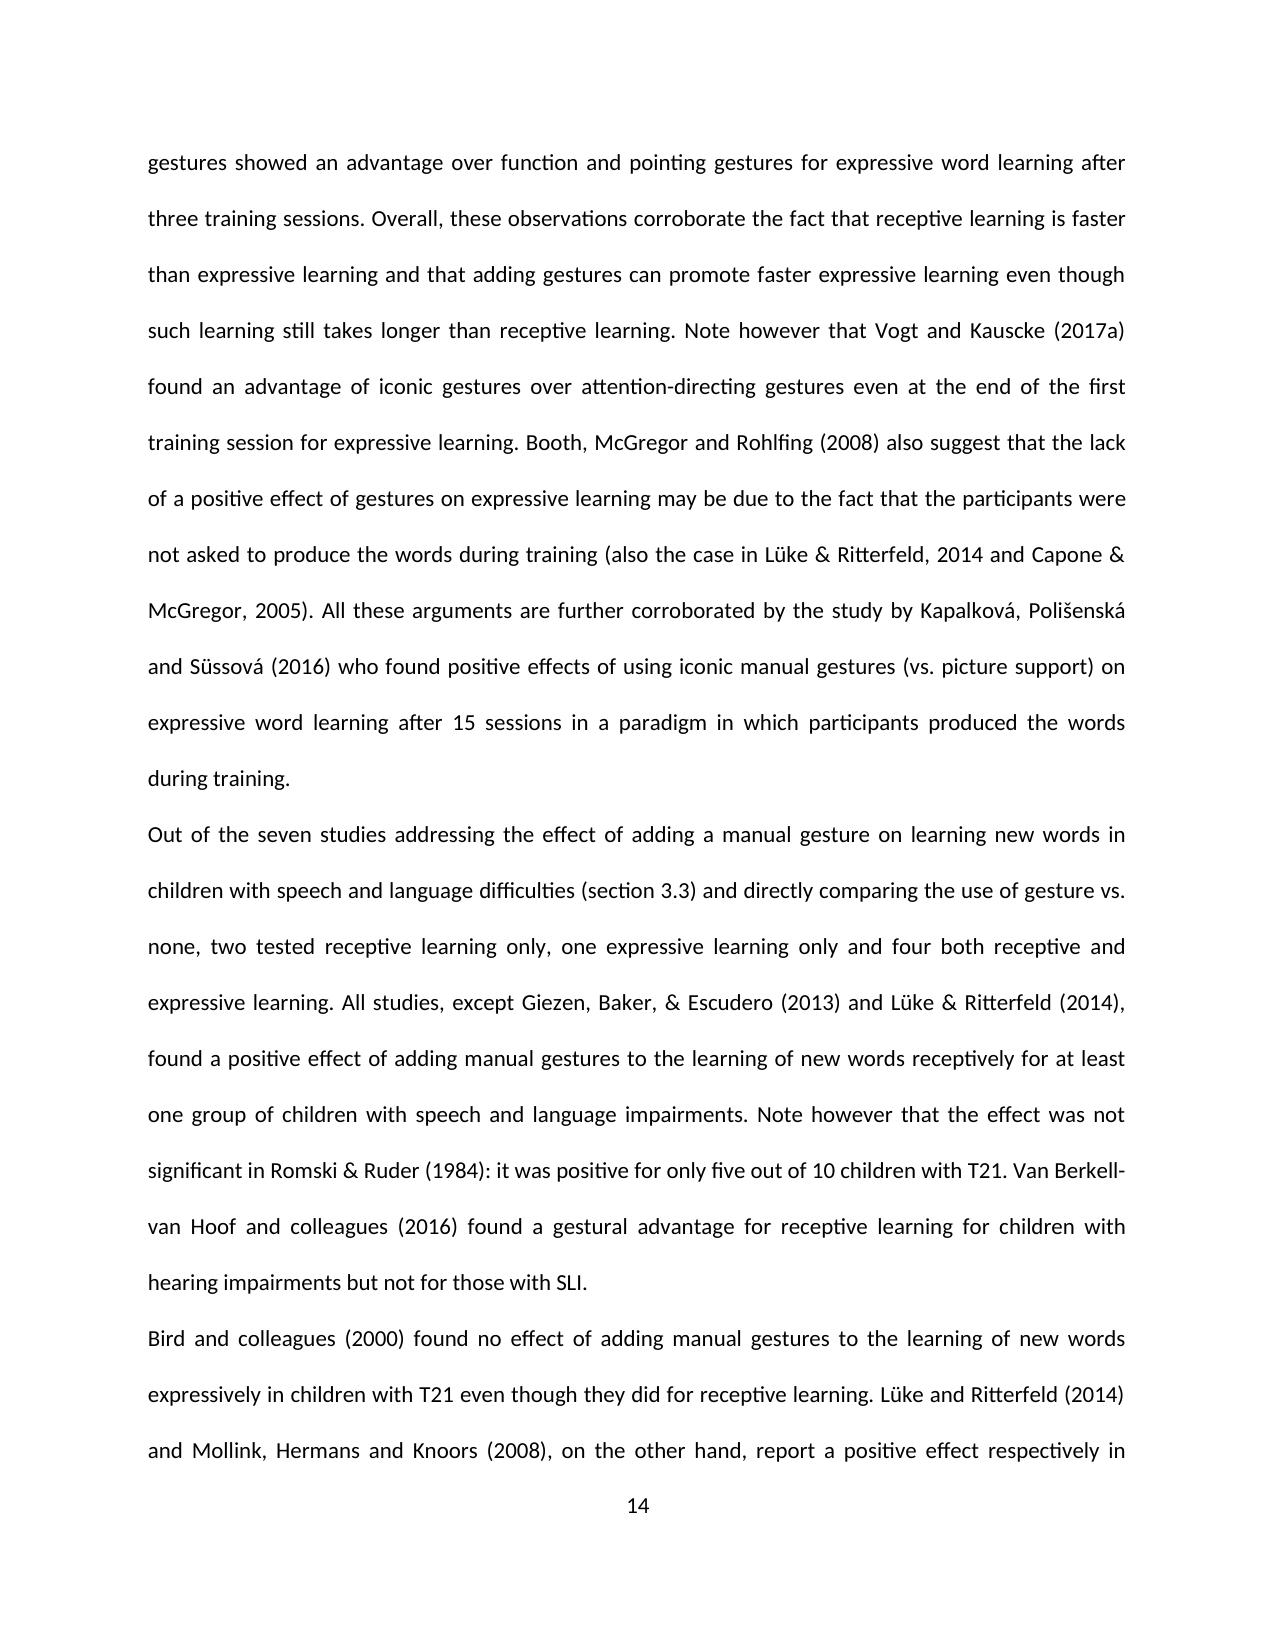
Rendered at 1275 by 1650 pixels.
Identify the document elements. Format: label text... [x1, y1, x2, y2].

text Out of the seven studies addressing the effect of adding a manual gesture on learning new words in children with speech and language difficulties (section 3.3) and directly comparing the use of gesture vs. none, two tested receptive learning only, one expressive learning only and four both receptive and expressive learning. All studies, except Giezen, Baker, & Escudero (2013) and Lüke & Ritterfeld (2014), found a positive effect of adding manual gestures to the learning of new words receptively for at least one group of children with speech and language impairments. Note however that the effect was not significant in Romski & Ruder (1984): it was positive for only five out of 10 children with T21. Van Berkell-van Hoof and colleagues (2016) found a gestural advantage for receptive learning for children with hearing impairments but not for those with SLI. [148, 820, 1127, 1296]
text Bird and colleagues (2000) found no effect of adding manual gestures to the learning of new words expressively in children with T21 even though they did for receptive learning. Lüke and Ritterfeld (2014) and Mollink, Hermans and Knoors (2008), on the other hand, report a positive effect respectively in [148, 1324, 1127, 1464]
text gestures showed an advantage over function and pointing gestures for expressive word learning after three training sessions. Overall, these observations corroborate the fact that receptive learning is faster than expressive learning and that adding gestures can promote faster expressive learning even though such learning still takes longer than receptive learning. Note however that Vogt and Kauscke (2017a) found an advantage of iconic gestures over attention-directing gestures even at the end of the first training session for expressive learning. Booth, McGregor and Rohlfing (2008) also suggest that the lack of a positive effect of gestures on expressive learning may be due to the fact that the participants were not asked to produce the words during training (also the case in Lüke & Ritterfeld, 2014 and Capone & McGregor, 2005). All these arguments are further corroborated by the study by Kapalková, Polišenská and Süssová (2016) who found positive effects of using iconic manual gestures (vs. picture support) on expressive word learning after 15 sessions in a paradigm in which participants produced the words during training. [148, 148, 1127, 792]
